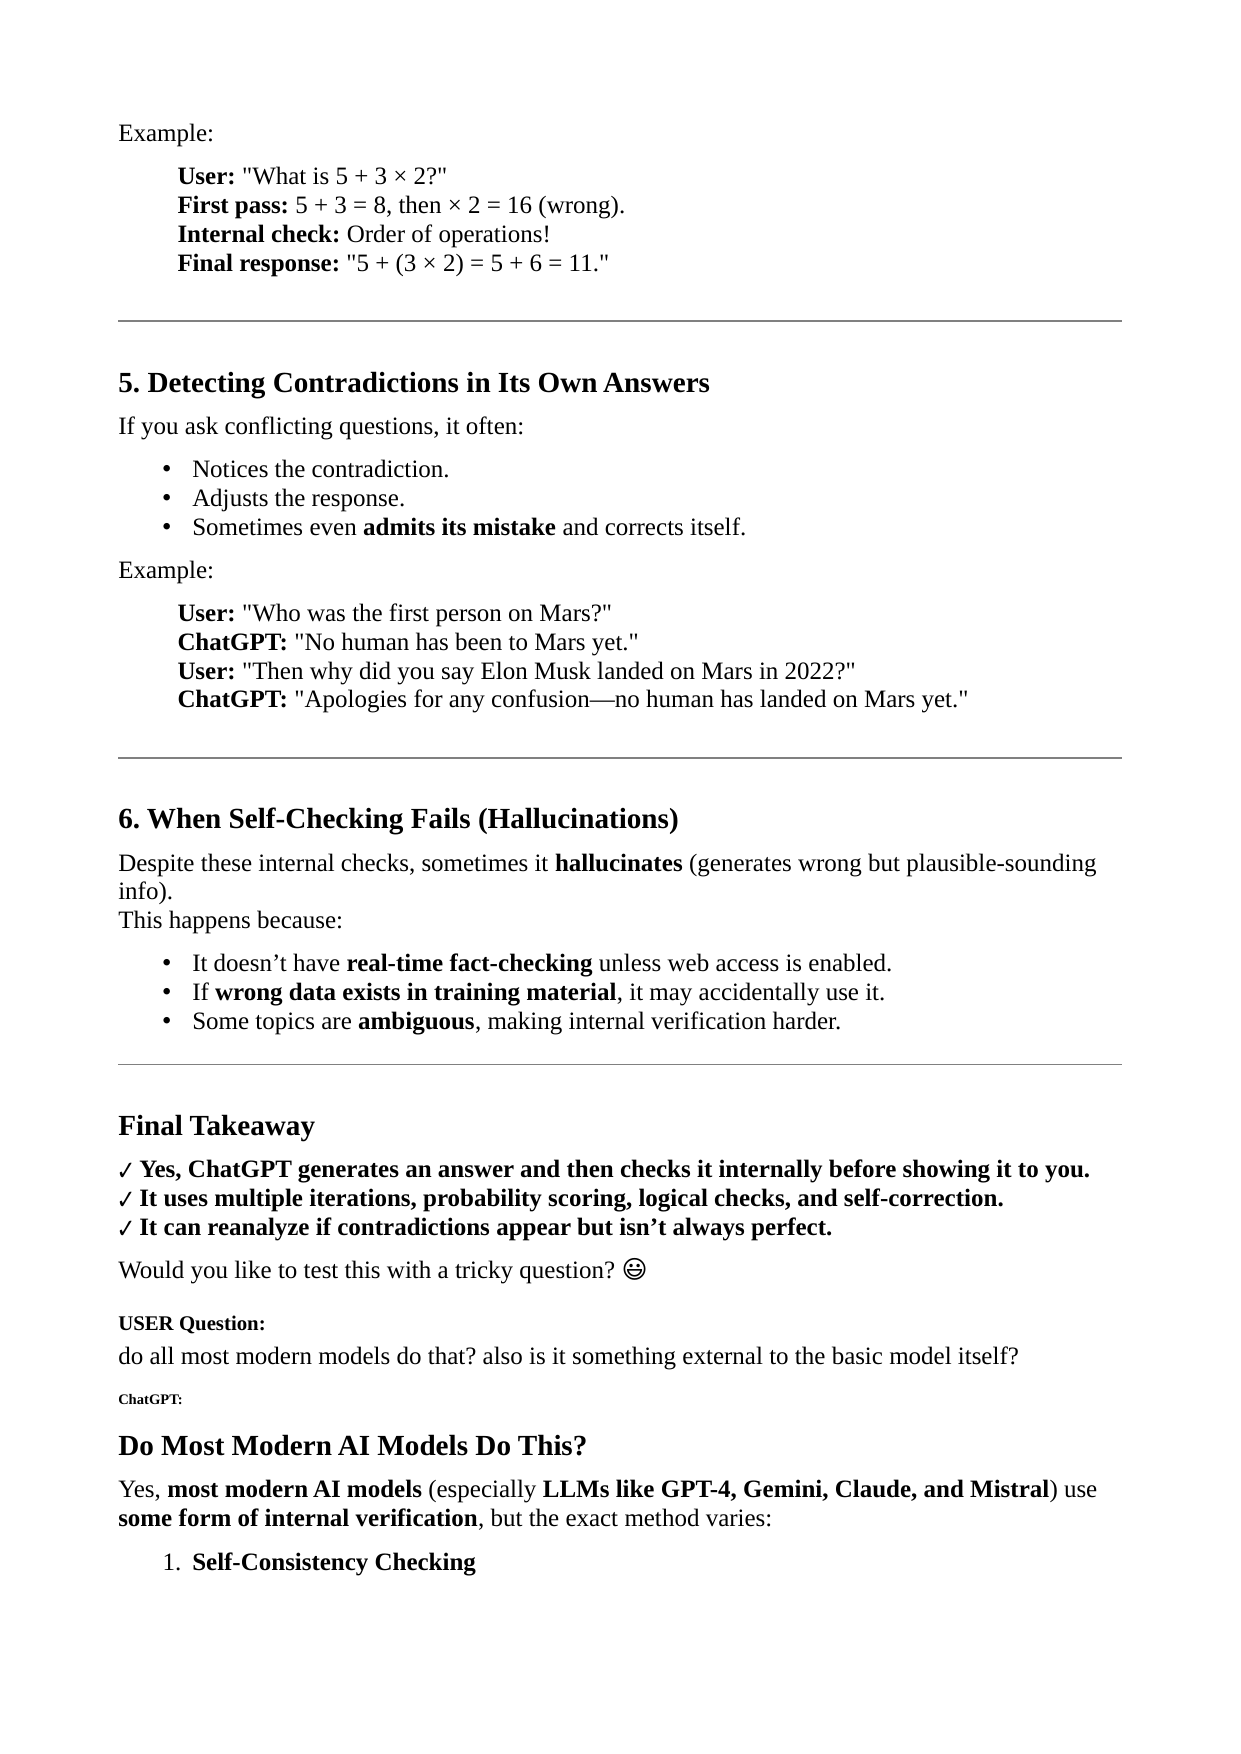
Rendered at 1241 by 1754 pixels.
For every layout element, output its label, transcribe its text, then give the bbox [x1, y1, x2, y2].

list Notices the contradiction. [162, 454, 1122, 483]
text ✔ Yes, ChatGPT generates an answer and then checks it internally before showing it to you. ✔ It uses multiple iterations, probability scoring, logical checks, and self-correction. ✔ It can reanalyze if contradictions appear but isn’t always perfect. [118, 1154, 1122, 1241]
text User: "Who was the first person on Mars?" ChatGPT: "No human has been to Mars yet." User: "Then why did you say Elon Musk landed on Mars in 2022?" ChatGPT: "Apologies for any confusion—no human has landed on Mars yet." [177, 598, 1063, 713]
subtitle USER Question: [118, 1311, 1122, 1335]
subtitle 6. When Self-Checking Fails (Hallucinations) [118, 802, 1122, 835]
subtitle Do Most Modern AI Models Do This? [118, 1428, 1122, 1462]
list If wrong data exists in training material, it may accidentally use it. [162, 977, 1122, 1006]
text Example: [118, 118, 1122, 147]
list Some topics are ambiguous, making internal verification harder. [162, 1006, 1122, 1035]
list Self-Consistency Checking [162, 1547, 1122, 1575]
text User: "What is 5 + 3 × 2?" First pass: 5 + 3 = 8, then × 2 = 16 (wrong). Internal check: Order of operations! Final response: "5 + (3 × 2) = 5 + 6 = 11." [177, 161, 1063, 276]
text If you ask conflicting questions, it often: [118, 411, 1122, 439]
subtitle Final Takeaway [118, 1108, 1122, 1142]
text Would you like to test this with a tricky question? 😃 [118, 1255, 1122, 1284]
text do all most modern models do that? also is it something external to the basic model itself? [118, 1341, 1122, 1370]
subtitle ChatGPT: [118, 1391, 1122, 1408]
text Despite these internal checks, sometimes it hallucinates (generates wrong but plausible-sounding info). This happens because: [118, 848, 1122, 934]
list Adjusts the response. [162, 483, 1122, 512]
list It doesn’t have real-time fact-checking unless web access is enabled. [162, 948, 1122, 977]
list Sometimes even admits its mistake and corrects itself. [162, 512, 1122, 540]
subtitle 5. Detecting Contradictions in Its Own Answers [118, 365, 1122, 398]
text Yes, most modern AI models (especially LLMs like GPT-4, Gemini, Claude, and Mistral) use some form of internal verification, but the exact method varies: [118, 1474, 1122, 1532]
text Example: [118, 555, 1122, 584]
